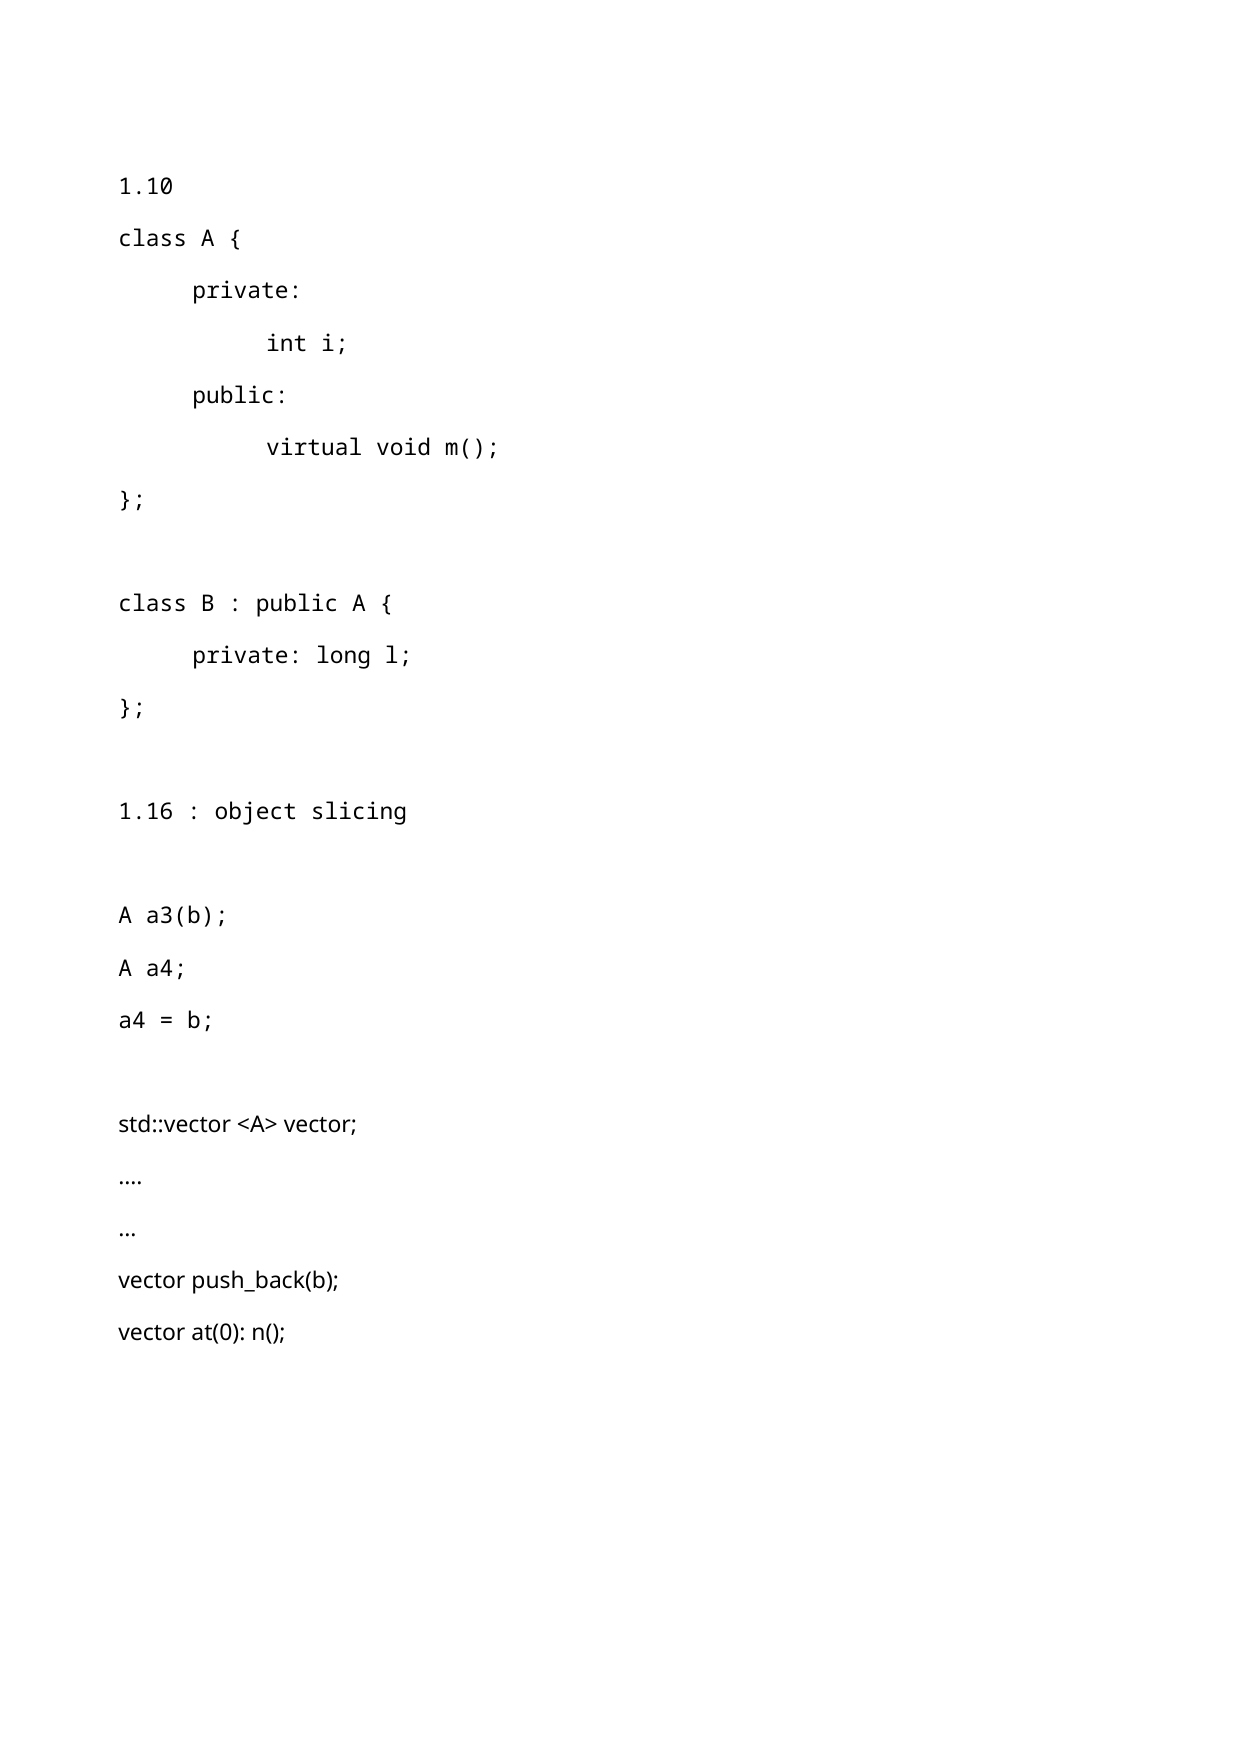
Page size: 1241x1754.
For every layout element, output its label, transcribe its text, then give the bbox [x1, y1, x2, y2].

text }; [118, 691, 1122, 722]
text class B : public A { [118, 587, 1122, 618]
text vector at(0): n(); [118, 1316, 1122, 1347]
text }; [118, 483, 1122, 514]
text virtual void m(); [118, 431, 1122, 462]
text private: [118, 274, 1122, 306]
text 1.10 [118, 170, 1122, 201]
text int i; [118, 326, 1122, 358]
text … [118, 1212, 1122, 1243]
text A a3(b); [118, 899, 1122, 931]
text vector push_back(b); [118, 1264, 1122, 1295]
text 1.16 : object slicing [118, 795, 1122, 826]
text class A { [118, 222, 1122, 253]
text …. [118, 1160, 1122, 1191]
text A a4; [118, 951, 1122, 983]
text private: long l; [118, 639, 1122, 670]
text a4 = b; [118, 1003, 1122, 1035]
text public: [118, 378, 1122, 410]
text std::vector <A> vector; [118, 1108, 1122, 1139]
